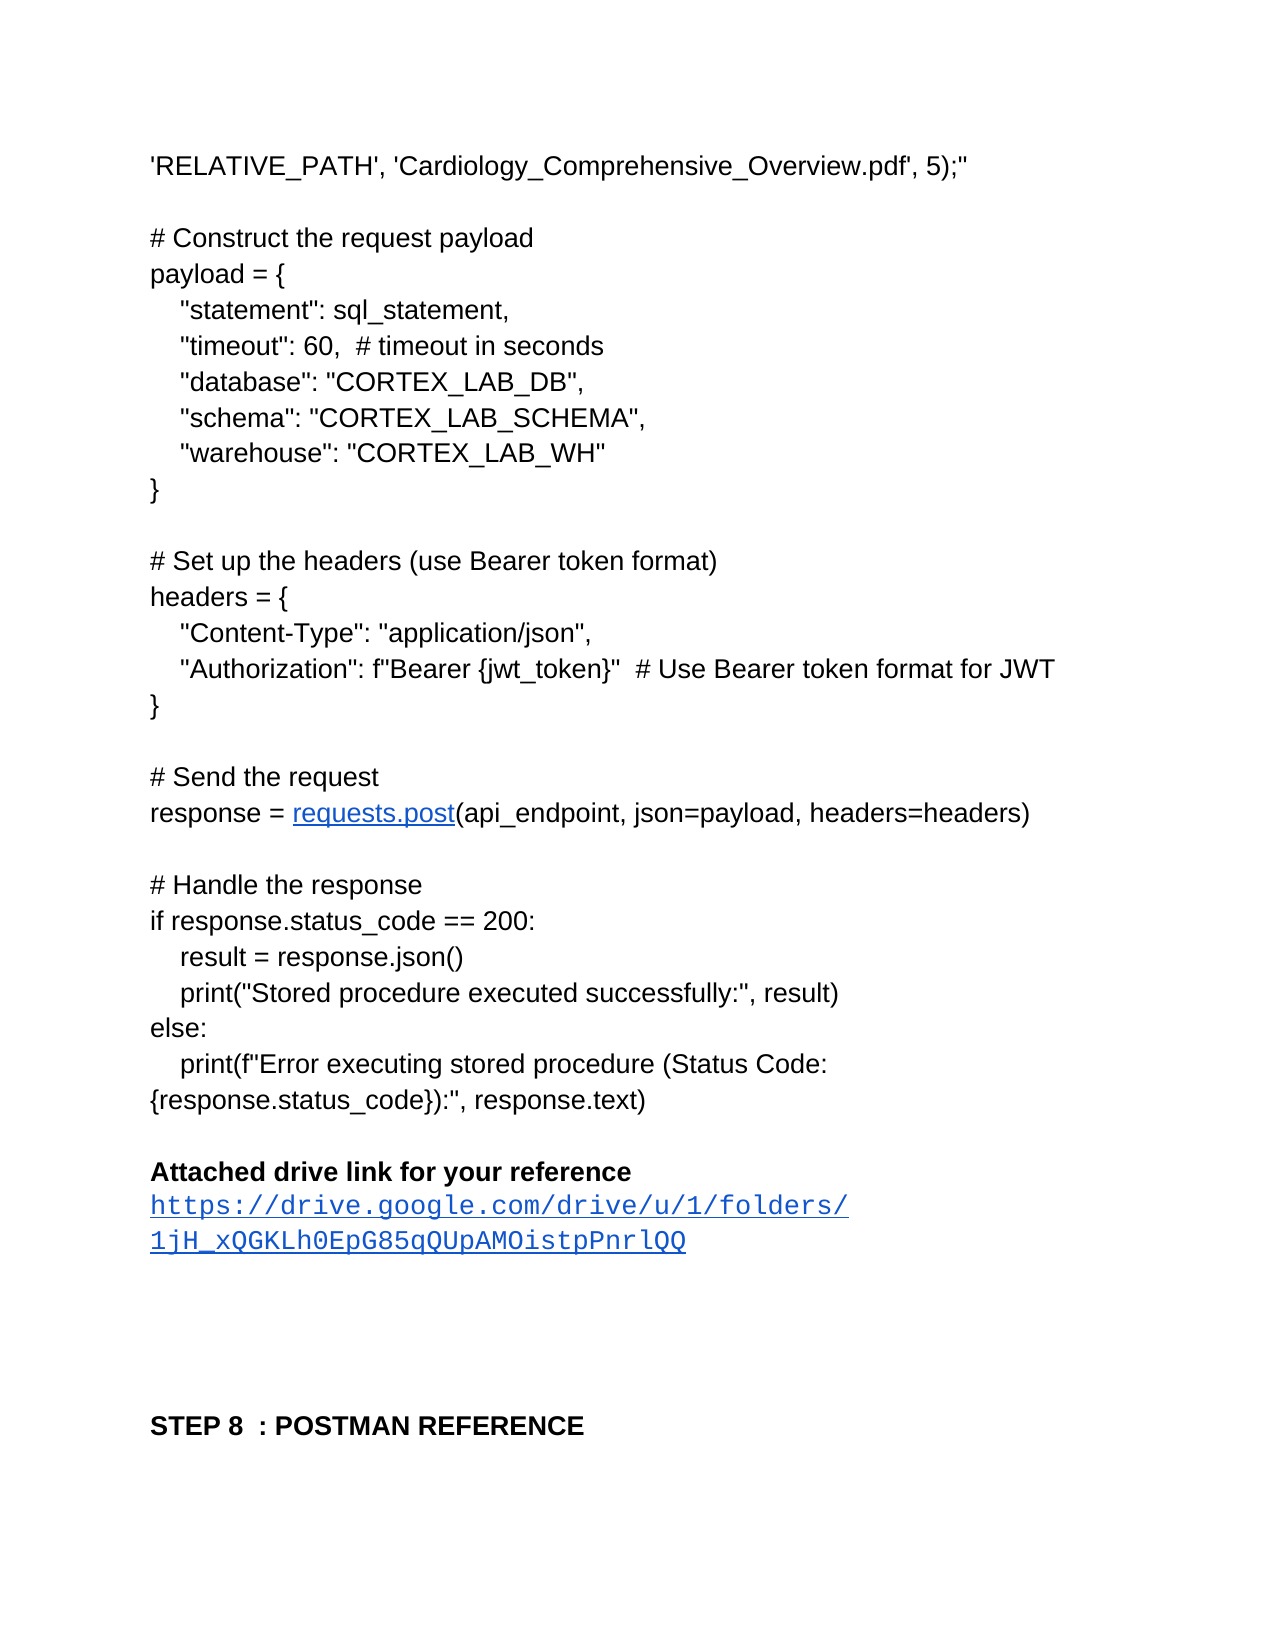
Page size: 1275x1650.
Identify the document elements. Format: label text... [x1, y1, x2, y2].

text } [150, 689, 1125, 720]
text "Content-Type": "application/json", [150, 617, 1125, 648]
subtitle STEP 8 : POSTMAN REFERENCE [150, 1410, 1125, 1441]
text # Set up the headers (use Bearer token format) [150, 545, 1125, 577]
text "schema": "CORTEX_LAB_SCHEMA", [150, 402, 1125, 433]
text https://drive.google.com/drive/u/1/folders/1jH_xQGKLh0EpG85qQUpAMOistpPnrlQQ [150, 1192, 1125, 1258]
text print(f"Error executing stored procedure (Status Code: {response.status_code}):", response.text) [150, 1048, 1125, 1116]
text if response.status_code == 200: [150, 905, 1125, 936]
text "statement": sql_statement, [150, 294, 1125, 325]
text # Handle the response [150, 869, 1125, 900]
text "timeout": 60, # timeout in seconds [150, 330, 1125, 361]
text response = [150, 797, 285, 828]
text payload = { [150, 258, 1125, 289]
text 'RELATIVE_PATH', 'Cardiology_Comprehensive_Overview.pdf', 5);" [150, 150, 1125, 181]
text Attached drive link for your reference [150, 1156, 1125, 1187]
text "warehouse": "CORTEX_LAB_WH" [150, 437, 1125, 469]
text else: [150, 1012, 1125, 1044]
text headers = { [150, 581, 1125, 612]
text "database": "CORTEX_LAB_DB", [150, 366, 1125, 397]
text "Authorization": f"Bearer {jwt_token}" # Use Bearer token format for JWT [150, 653, 1125, 684]
text } [150, 473, 1125, 505]
text requests.post(api_endpoint, json=payload, headers=headers) [292, 797, 1125, 828]
text result = response.json() [150, 941, 1125, 972]
text # Construct the request payload [150, 222, 1125, 253]
text print("Stored procedure executed successfully:", result) [150, 977, 1125, 1008]
text # Send the request [150, 761, 1125, 792]
